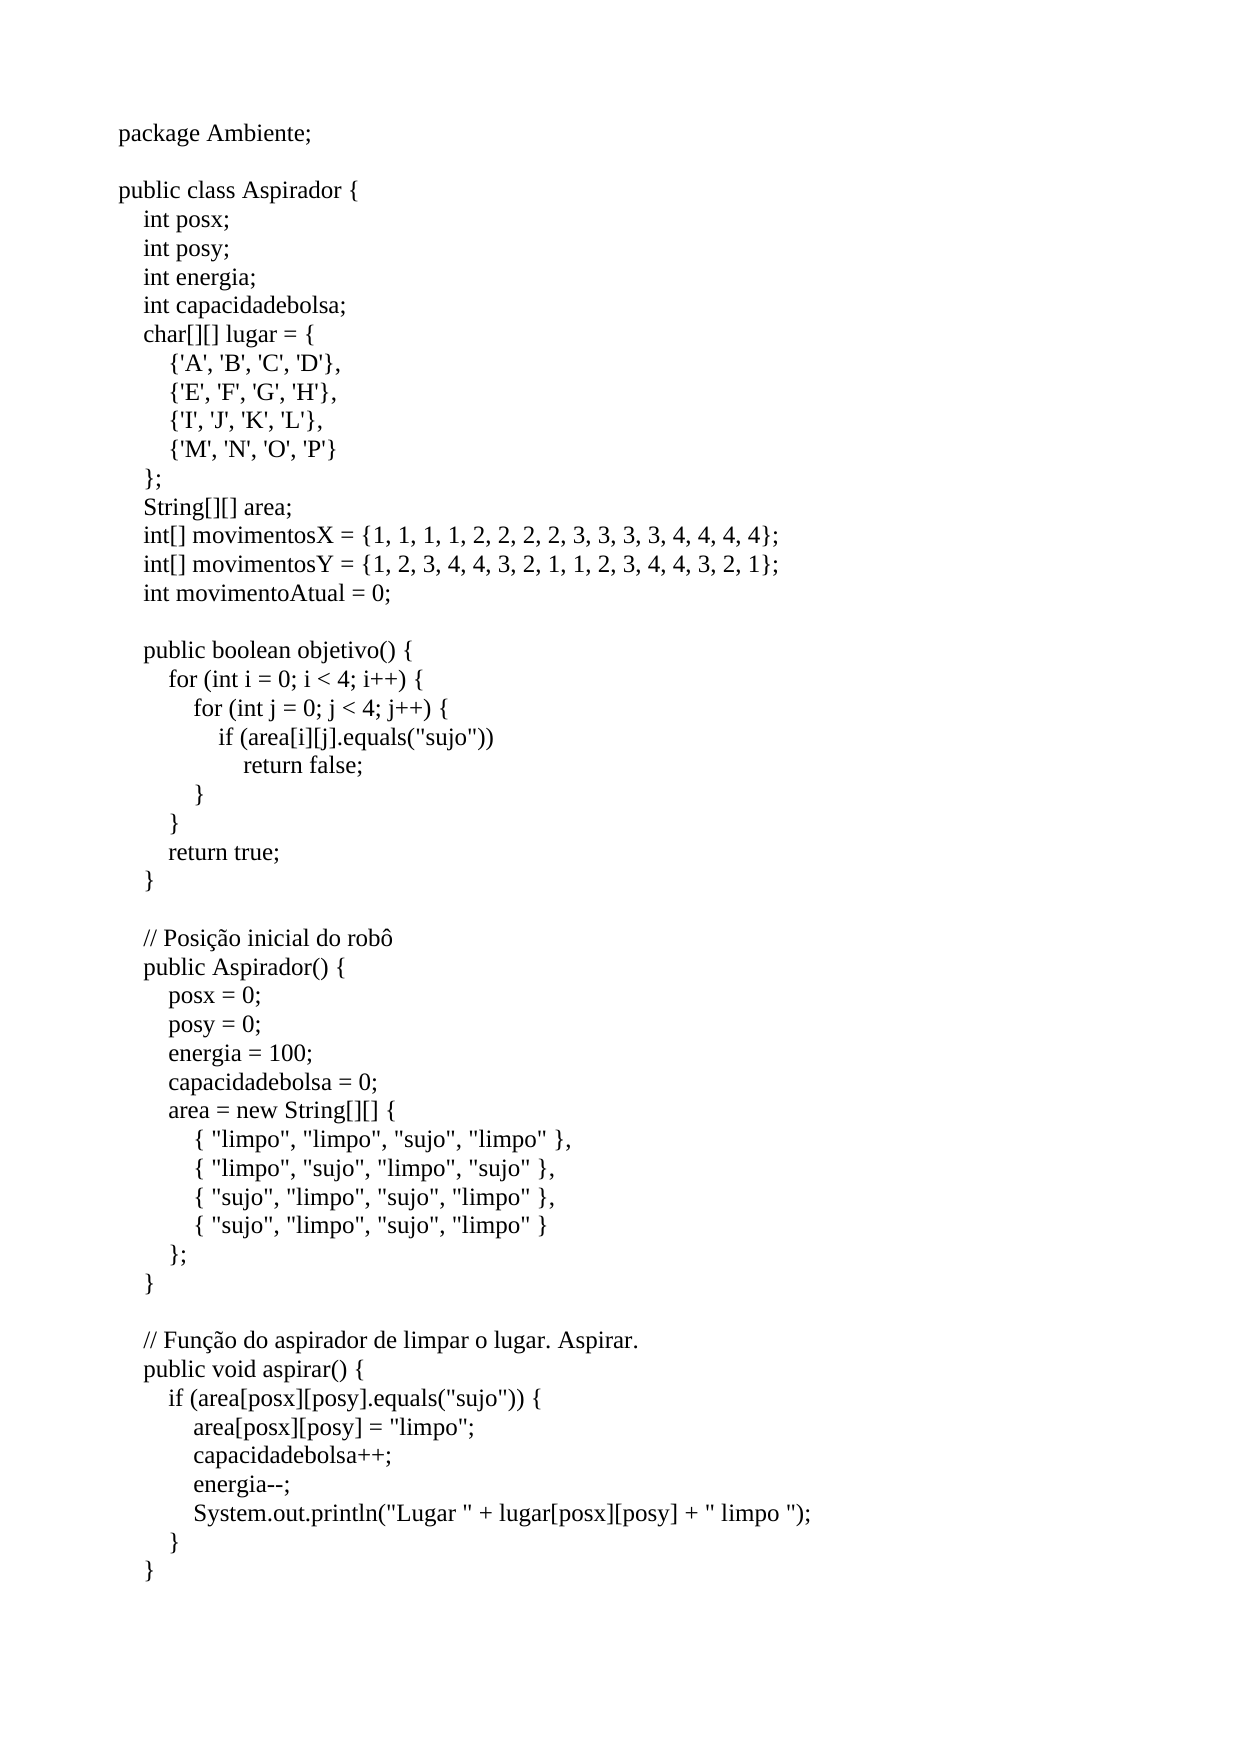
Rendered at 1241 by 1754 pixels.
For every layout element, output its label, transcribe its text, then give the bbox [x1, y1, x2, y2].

text package Ambiente; public class Aspirador { int posx; int posy; int energia; int capacidadebolsa; char[][] lugar = { {'A', 'B', 'C', 'D'}, {'E', 'F', 'G', 'H'}, {'I', 'J', 'K', 'L'}, {'M', 'N', 'O', 'P'} }; String[][] area; int[] movimentosX = {1, 1, 1, 1, 2, 2, 2, 2, 3, 3, 3, 3, 4, 4, 4, 4}; int[] movimentosY = {1, 2, 3, 4, 4, 3, 2, 1, 1, 2, 3, 4, 4, 3, 2, 1}; int movimentoAtual = 0; public boolean objetivo() { for (int i = 0; i < 4; i++) { for (int j = 0; j < 4; j++) { if (area[i][j].equals("sujo")) return false; } } return true; } // Posição inicial do robô public Aspirador() { posx = 0; posy = 0; energia = 100; capacidadebolsa = 0; area = new String[][] { { "limpo", "limpo", "sujo", "limpo" }, { "limpo", "sujo", "limpo", "sujo" }, { "sujo", "limpo", "sujo", "limpo" }, { "sujo", "limpo", "sujo", "limpo" } }; } // Função do aspirador de limpar o lugar. Aspirar. public void aspirar() { if (area[posx][posy].equals("sujo")) { area[posx][posy] = "limpo"; capacidadebolsa++; energia--; System.out.println("Lugar " + lugar[posx][posy] + " limpo "); } } [118, 118, 1122, 1613]
